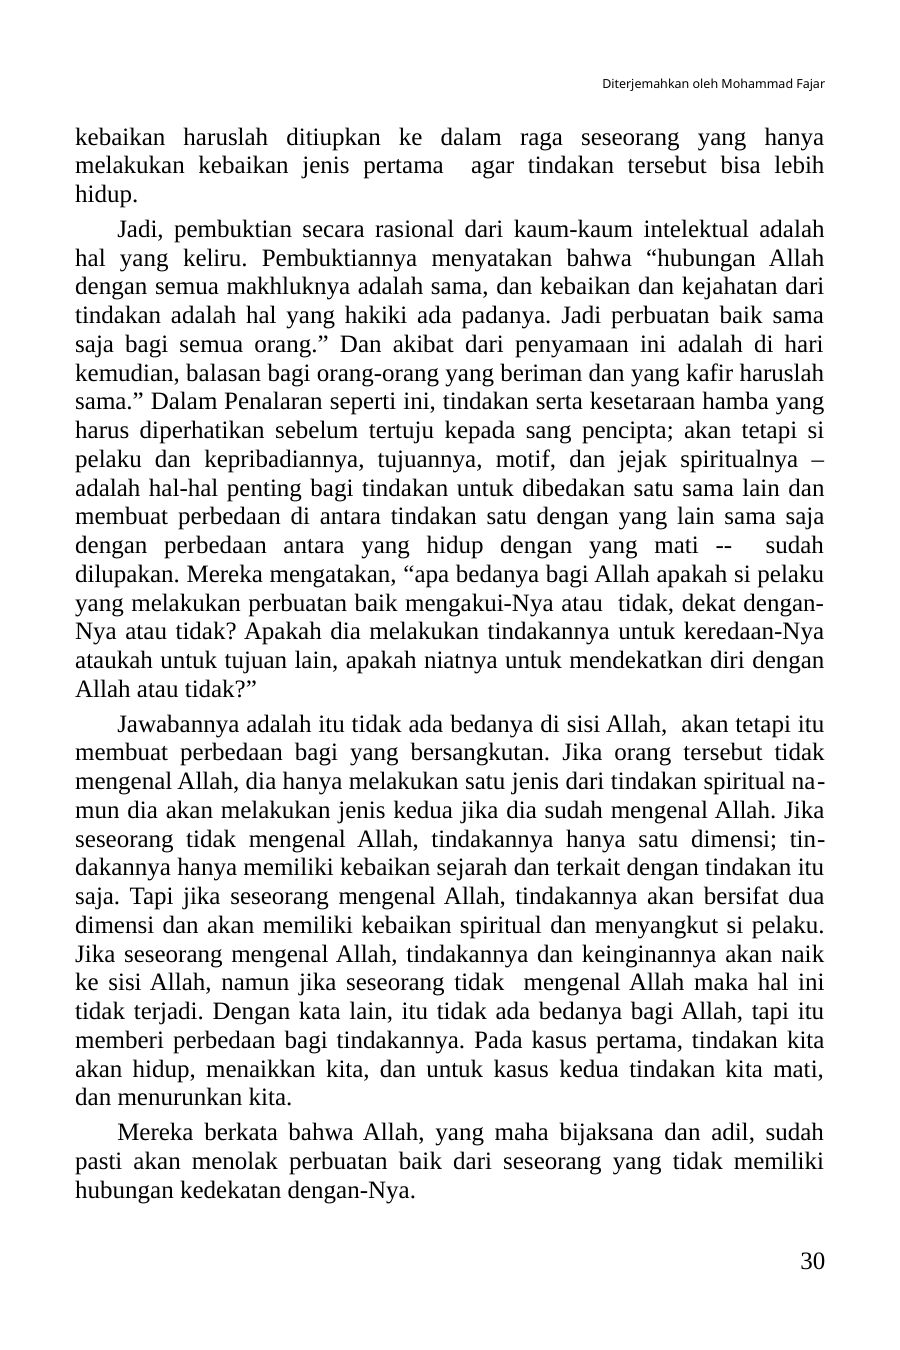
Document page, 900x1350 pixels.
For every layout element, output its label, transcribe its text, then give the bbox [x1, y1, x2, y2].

text Jawabannya adalah itu tidak ada bedanya di sisi Allah, akan tetapi itu membuat perbedaan bagi yang bersangkutan. Jika orang tersebut tidak mengenal Allah, dia hanya melakukan satu jenis dari tindakan spiritual na­mun dia akan melakukan jenis kedua jika dia sudah mengenal Allah. Jika seseorang tidak mengenal Allah, tindakannya hanya satu dimensi; tin­dakannya hanya memiliki kebaikan sejarah dan terkait dengan tindakan itu saja. Tapi jika seseorang mengenal Allah, tindakannya akan bersifat dua dimensi dan akan memiliki kebaikan spiritual dan menyangkut si pelaku. Jika seseorang mengenal Allah, tindakannya dan keinginannya akan naik ke sisi Allah, namun jika seseorang tidak mengenal Allah maka hal ini tidak terjadi. Dengan kata lain, itu tidak ada bedanya bagi Allah, tapi itu memberi perbedaan bagi tindakannya. Pada kasus pertama, tindakan kita akan hidup, menaikkan kita, dan untuk kasus kedua tindakan kita mati, dan menurunkan kita. [75, 709, 825, 1111]
text kebaikan haruslah ditiupkan ke dalam raga seseorang yang hanya melakukan kebaikan jenis pertama agar tindakan tersebut bisa lebih hidup. [75, 122, 825, 208]
text Mereka berkata bahwa Allah, yang maha bijaksana dan adil, sudah pasti akan menolak perbuatan baik dari seseorang yang tidak memiliki hubungan kedekatan dengan-Nya. [75, 1117, 825, 1203]
text Jadi, pembuktian secara rasional dari kaum-kaum intelektual adalah hal yang keliru. Pembuktiannya menyatakan bahwa “hubungan Allah dengan semua makhluknya adalah sama, dan kebaikan dan kejahatan dari tindakan adalah hal yang hakiki ada padanya. Jadi perbuatan baik sama saja bagi semua orang.” Dan akibat dari penyamaan ini adalah di hari kemudian, balasan bagi orang-orang yang beriman dan yang kafir haruslah sama.” Dalam Penalaran seperti ini, tindakan serta kesetaraan hamba yang harus diperhatikan sebelum tertuju kepada sang pencipta; akan tetapi si pelaku dan kepribadiannya, tujuannya, motif, dan jejak spiritualnya – adalah hal-hal penting bagi tindakan untuk dibedakan satu sama lain dan membuat perbedaan di antara tindakan satu dengan yang lain sama saja dengan perbedaan antara yang hidup dengan yang mati -- sudah dilupakan. Mereka mengatakan, “apa bedanya bagi Allah apakah si pelaku yang melakukan perbuatan baik mengakui-Nya atau tidak, dekat dengan-Nya atau tidak? Apakah dia melakukan tindakannya untuk keredaan-Nya ataukah untuk tujuan lain, apakah niatnya untuk mendekatkan diri dengan Allah atau tidak?” [75, 214, 825, 703]
